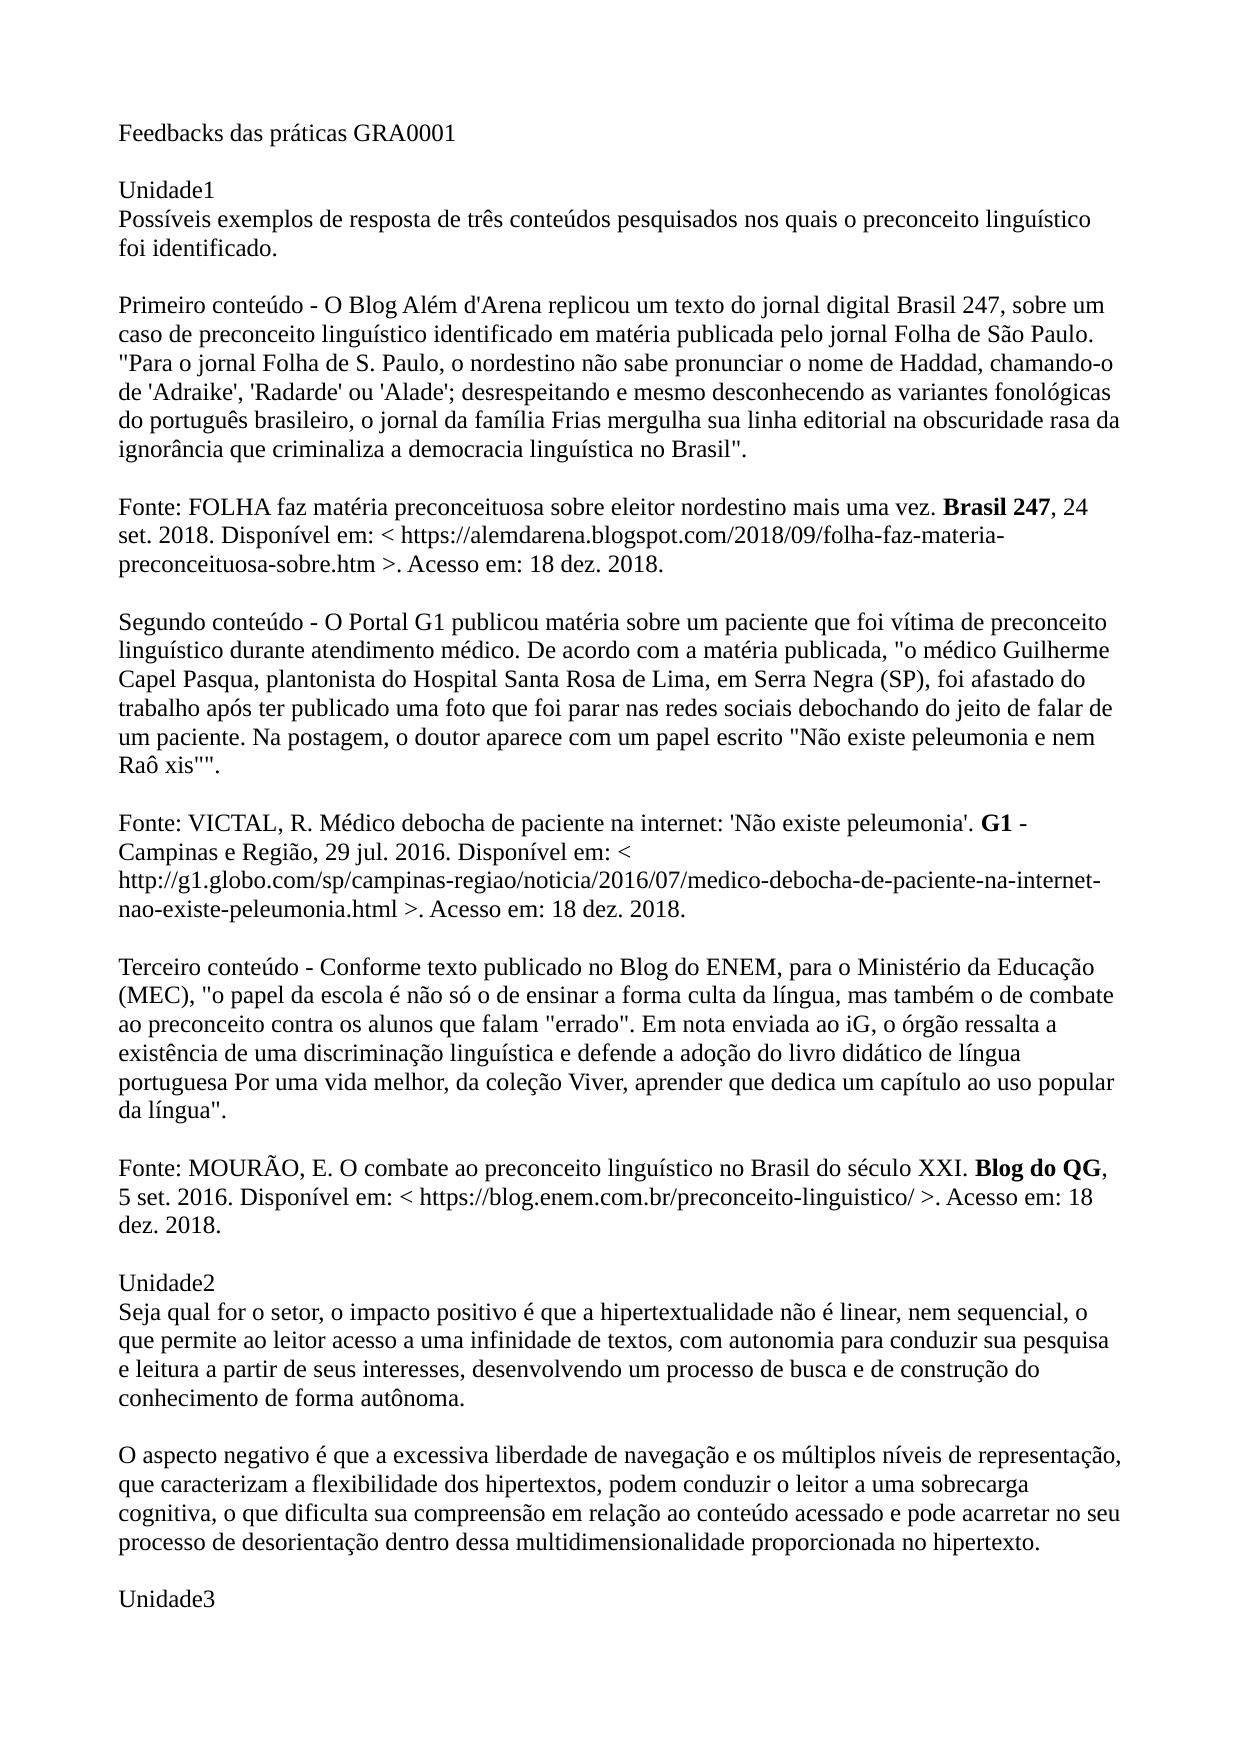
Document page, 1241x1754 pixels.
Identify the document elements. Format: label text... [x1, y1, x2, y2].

text Unidade3 [118, 1584, 1122, 1613]
text Seja qual for o setor, o impacto positivo é que a hipertextualidade não é linear, nem sequencial, o que permite ao leitor acesso a uma infinidade de textos, com autonomia para conduzir sua pesquisa e leitura a partir de seus interesses, desenvolvendo um processo de busca e de construção do conhecimento de forma autônoma. O aspecto negativo é que a excessiva liberdade de navegação e os múltiplos níveis de representação, que caracterizam a flexibilidade dos hipertextos, podem conduzir o leitor a uma sobrecarga cognitiva, o que dificulta sua compreensão em relação ao conteúdo acessado e pode acarretar no seu processo de desorientação dentro dessa multidimensionalidade proporcionada no hipertexto. [118, 1297, 1122, 1556]
text Possíveis exemplos de resposta de três conteúdos pesquisados nos quais o preconceito linguístico foi identificado. Primeiro conteúdo - O Blog Além d'Arena replicou um texto do jornal digital Brasil 247, sobre um caso de preconceito linguístico identificado em matéria publicada pelo jornal Folha de São Paulo. "Para o jornal Folha de S. Paulo, o nordestino não sabe pronunciar o nome de Haddad, chamando-o de 'Adraike', 'Radarde' ou 'Alade'; desrespeitando e mesmo desconhecendo as variantes fonológicas do português brasileiro, o jornal da família Frias mergulha sua linha editorial na obscuridade rasa da ignorância que criminaliza a democracia linguística no Brasil". Fonte: FOLHA faz matéria preconceituosa sobre eleitor nordestino mais uma vez. Brasil 247, 24 set. 2018. Disponível em: < https://alemdarena.blogspot.com/2018/09/folha-faz-materia-preconceituosa-sobre.htm >. Acesso em: 18 dez. 2018. Segundo conteúdo - O Portal G1 publicou matéria sobre um paciente que foi vítima de preconceito linguístico durante atendimento médico. De acordo com a matéria publicada, "o médico Guilherme Capel Pasqua, plantonista do Hospital Santa Rosa de Lima, em Serra Negra (SP), foi afastado do trabalho após ter publicado uma foto que foi parar nas redes sociais debochando do jeito de falar de um paciente. Na postagem, o doutor aparece com um papel escrito "Não existe peleumonia e nem Raô xis"". Fonte: VICTAL, R. Médico debocha de paciente na internet: 'Não existe peleumonia'. G1 - Campinas e Região, 29 jul. 2016. Disponível em: < http://g1.globo.com/sp/campinas-regiao/noticia/2016/07/medico-debocha-de-paciente-na-internet-nao-existe-peleumonia.html >. Acesso em: 18 dez. 2018. Terceiro conteúdo - Conforme texto publicado no Blog do ENEM, para o Ministério da Educação (MEC), "o papel da escola é não só o de ensinar a forma culta da língua, mas também o de combate ao preconceito contra os alunos que falam "errado". Em nota enviada ao iG, o órgão ressalta a existência de uma discriminação linguística e defende a adoção do livro didático de língua portuguesa Por uma vida melhor, da coleção Viver, aprender que dedica um capítulo ao uso popular da língua". Fonte: MOURÃO, E. O combate ao preconceito linguístico no Brasil do século XXI. Blog do QG, 5 set. 2016. Disponível em: < https://blog.enem.com.br/preconceito-linguistico/ >. Acesso em: 18 dez. 2018. [118, 204, 1122, 1239]
text Unidade2 [118, 1268, 1122, 1297]
text Feedbacks das práticas GRA0001 [118, 118, 1122, 147]
text Unidade1 [118, 176, 1122, 204]
